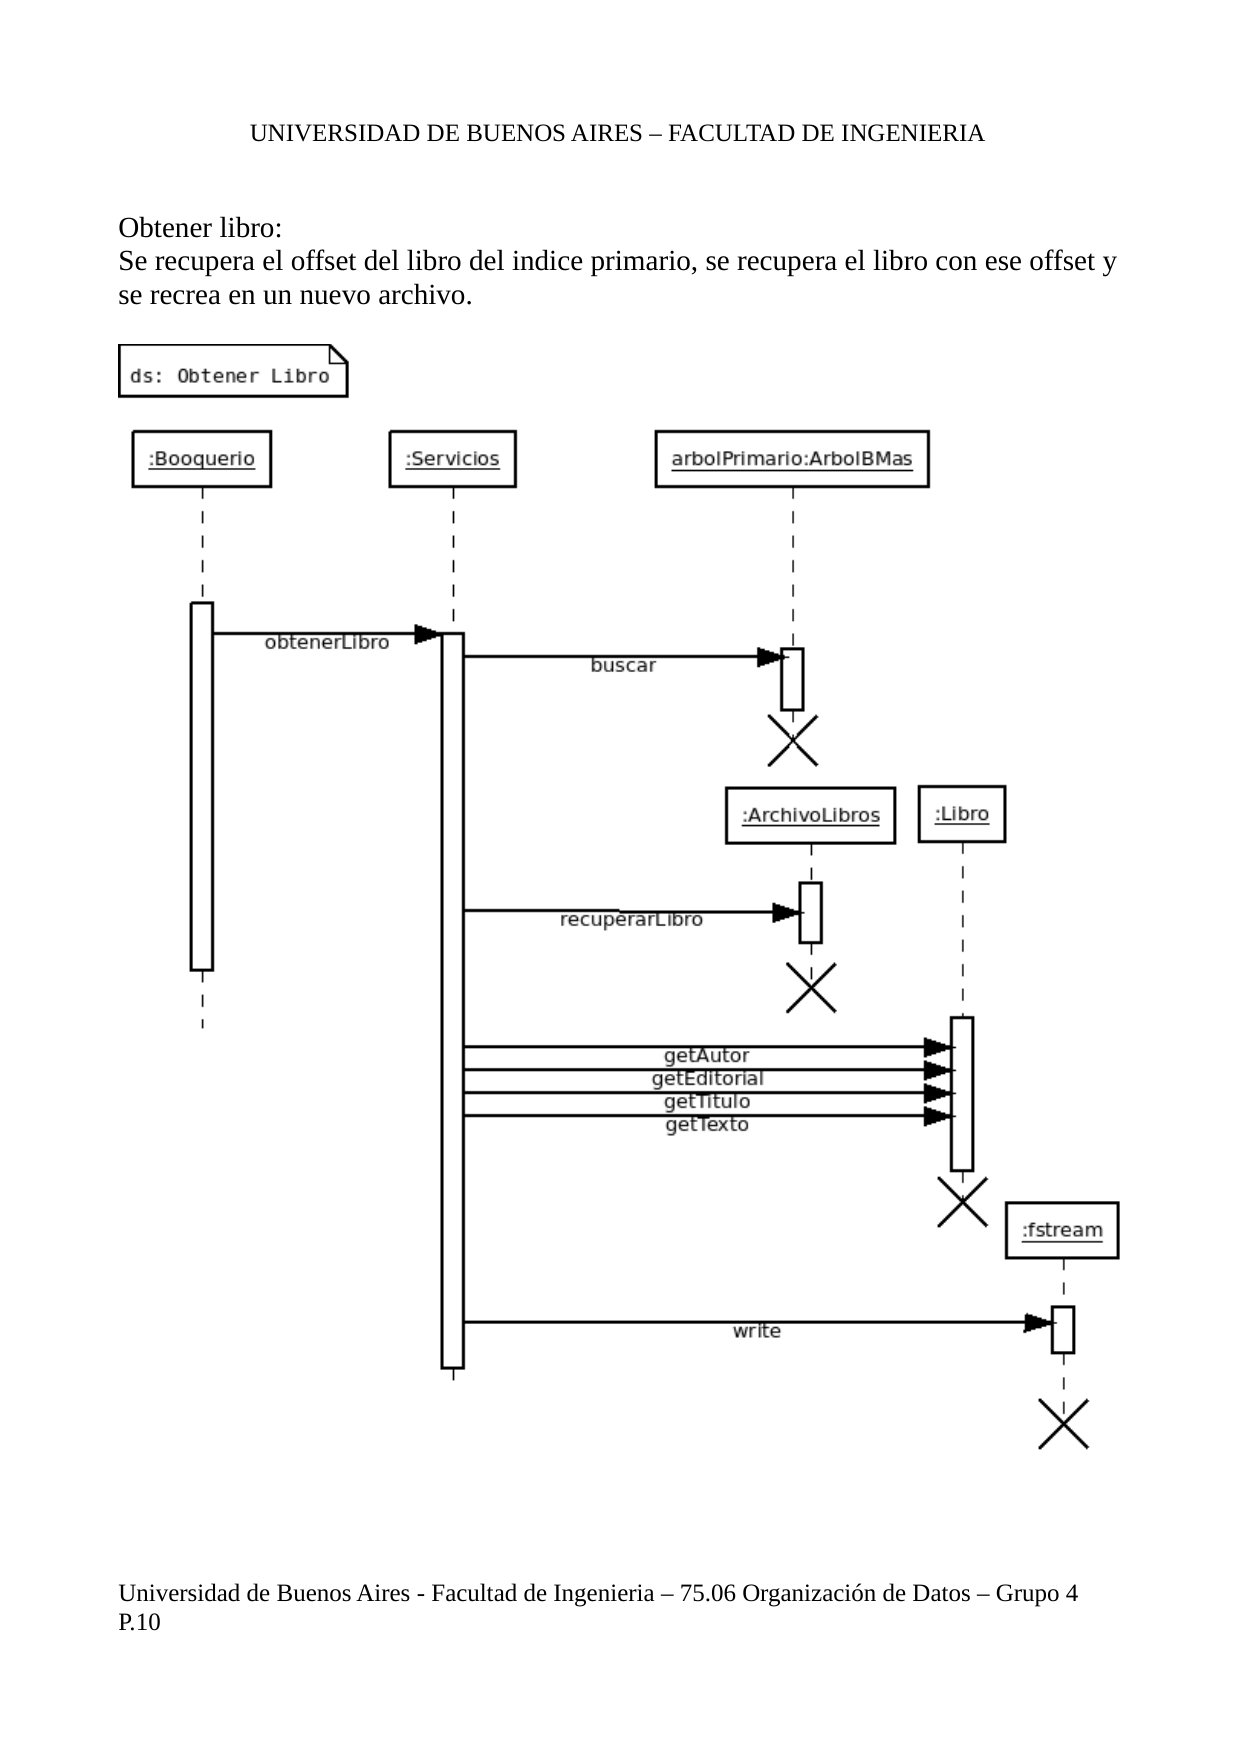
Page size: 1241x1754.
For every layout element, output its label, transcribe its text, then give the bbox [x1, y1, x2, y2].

text Se recupera el offset del libro del indice primario, se recupera el libro con ese offset y se recrea en un nuevo archivo. [118, 243, 1122, 311]
picture [118, 344, 1123, 1451]
text Obtener libro: [118, 210, 1122, 243]
